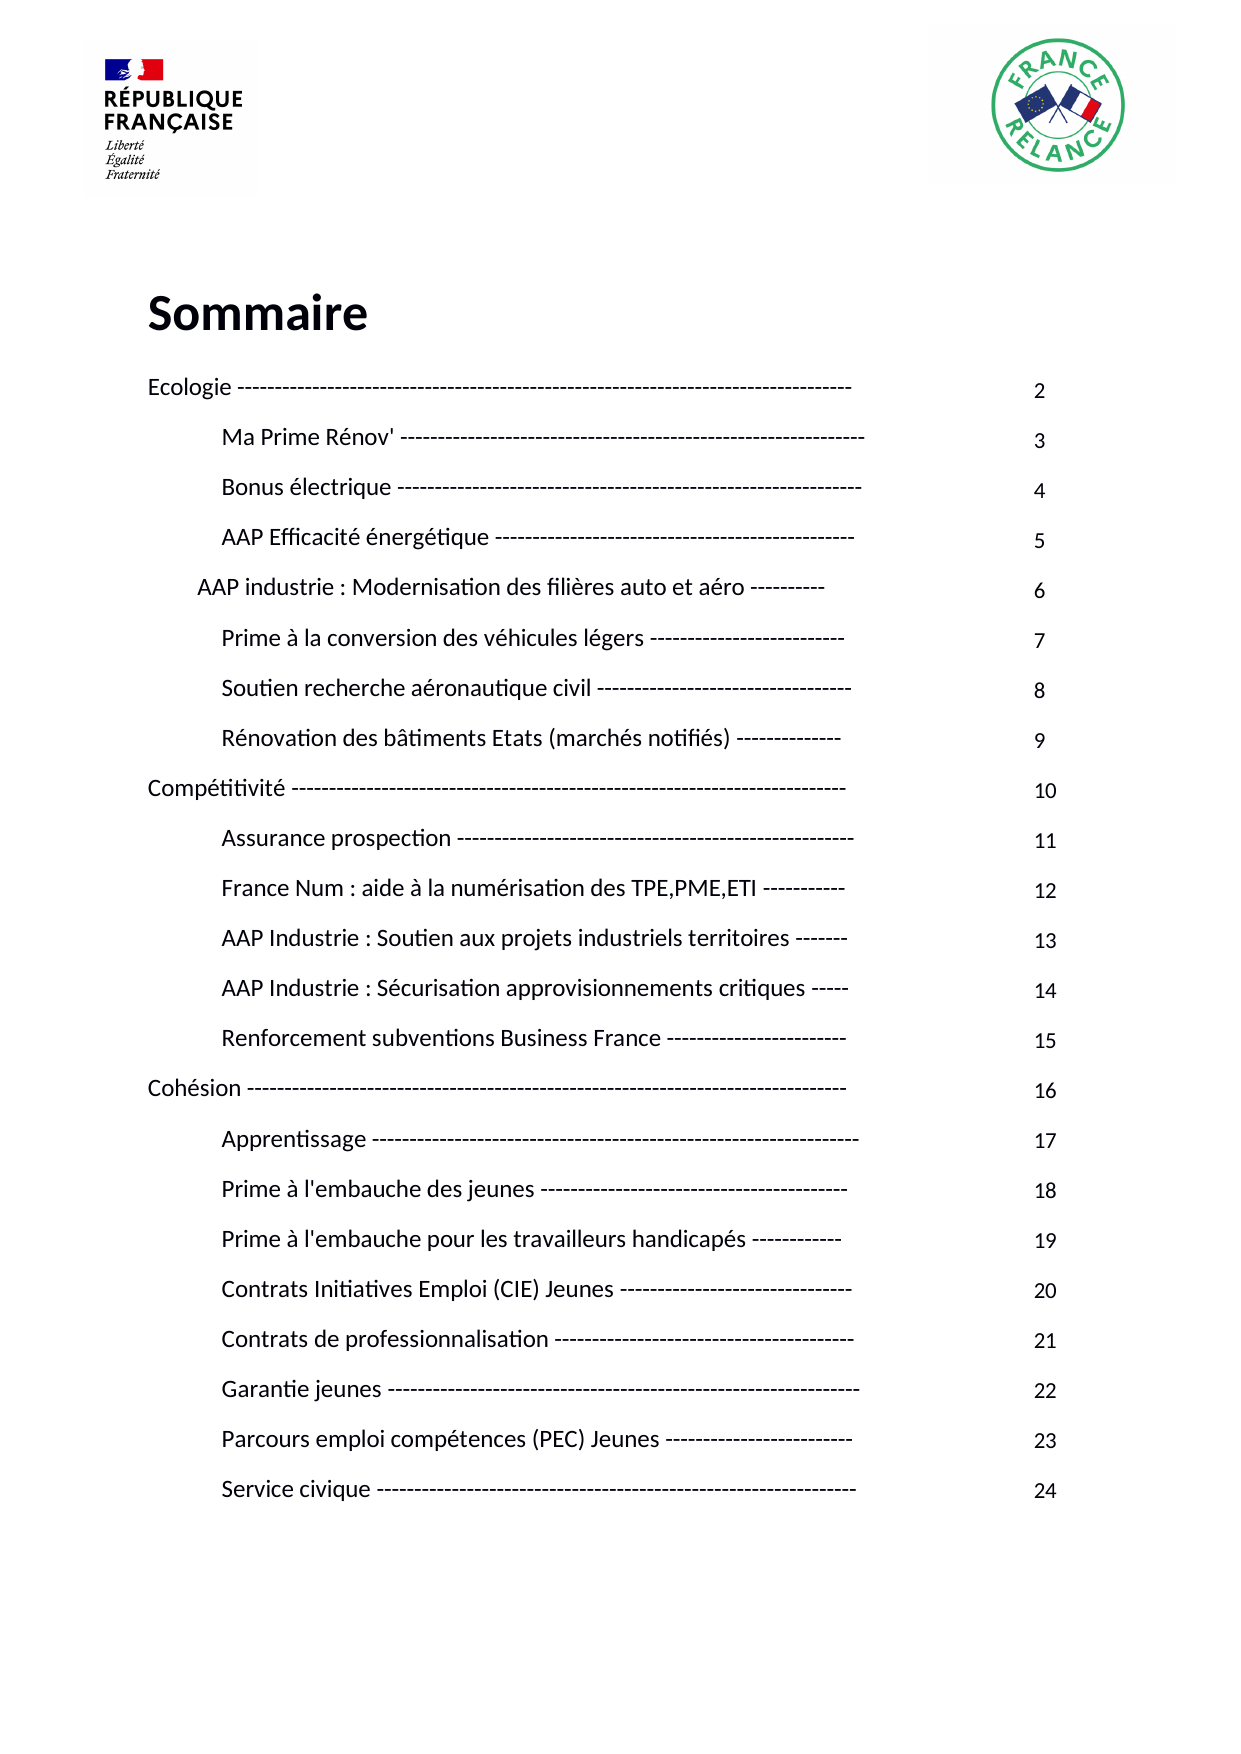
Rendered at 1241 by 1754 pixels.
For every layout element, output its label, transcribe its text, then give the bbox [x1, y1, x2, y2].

picture [926, 17, 1189, 185]
table_header Ecologie ---------------------------------------------------------------------------------- Ma Prime Rénov' -------------------------------------------------------------- Bonus électrique -------------------------------------------------------------- AAP Efficacité énergétique ------------------------------------------------ AAP industrie : Modernisation des filières auto et aéro ---------- Prime à la conversion des véhicules légers -------------------------- Soutien recherche aéronautique civil ---------------------------------- Rénovation des bâtiments Etats (marchés notifiés) -------------- Compétitivité -------------------------------------------------------------------------- Assurance prospection ----------------------------------------------------- France Num : aide à la numérisation des TPE,PME,ETI ----------- AAP Industrie : Soutien aux projets industriels territoires ------- AAP Industrie : Sécurisation approvisionnements critiques ----- Renforcement subventions Business France ------------------------ Cohésion -------------------------------------------------------------------------------- Apprentissage ----------------------------------------------------------------- Prime à l'embauche des jeunes ----------------------------------------- Prime à l'embauche pour les travailleurs handicapés ------------ Contrats Initiatives Emploi (CIE) Jeunes ------------------------------- Contrats de professionnalisation ---------------------------------------- Garantie jeunes --------------------------------------------------------------- Parcours emploi compétences (PEC) Jeunes ------------------------- Service civique ---------------------------------------------------------------- [142, 365, 1028, 1527]
picture [84, 39, 263, 200]
text Sommaire [148, 280, 1093, 343]
table_header 2 3 4 5 6 7 8 9 10 11 12 13 14 15 16 17 18 19 20 21 22 23 24 [1028, 365, 1087, 1527]
